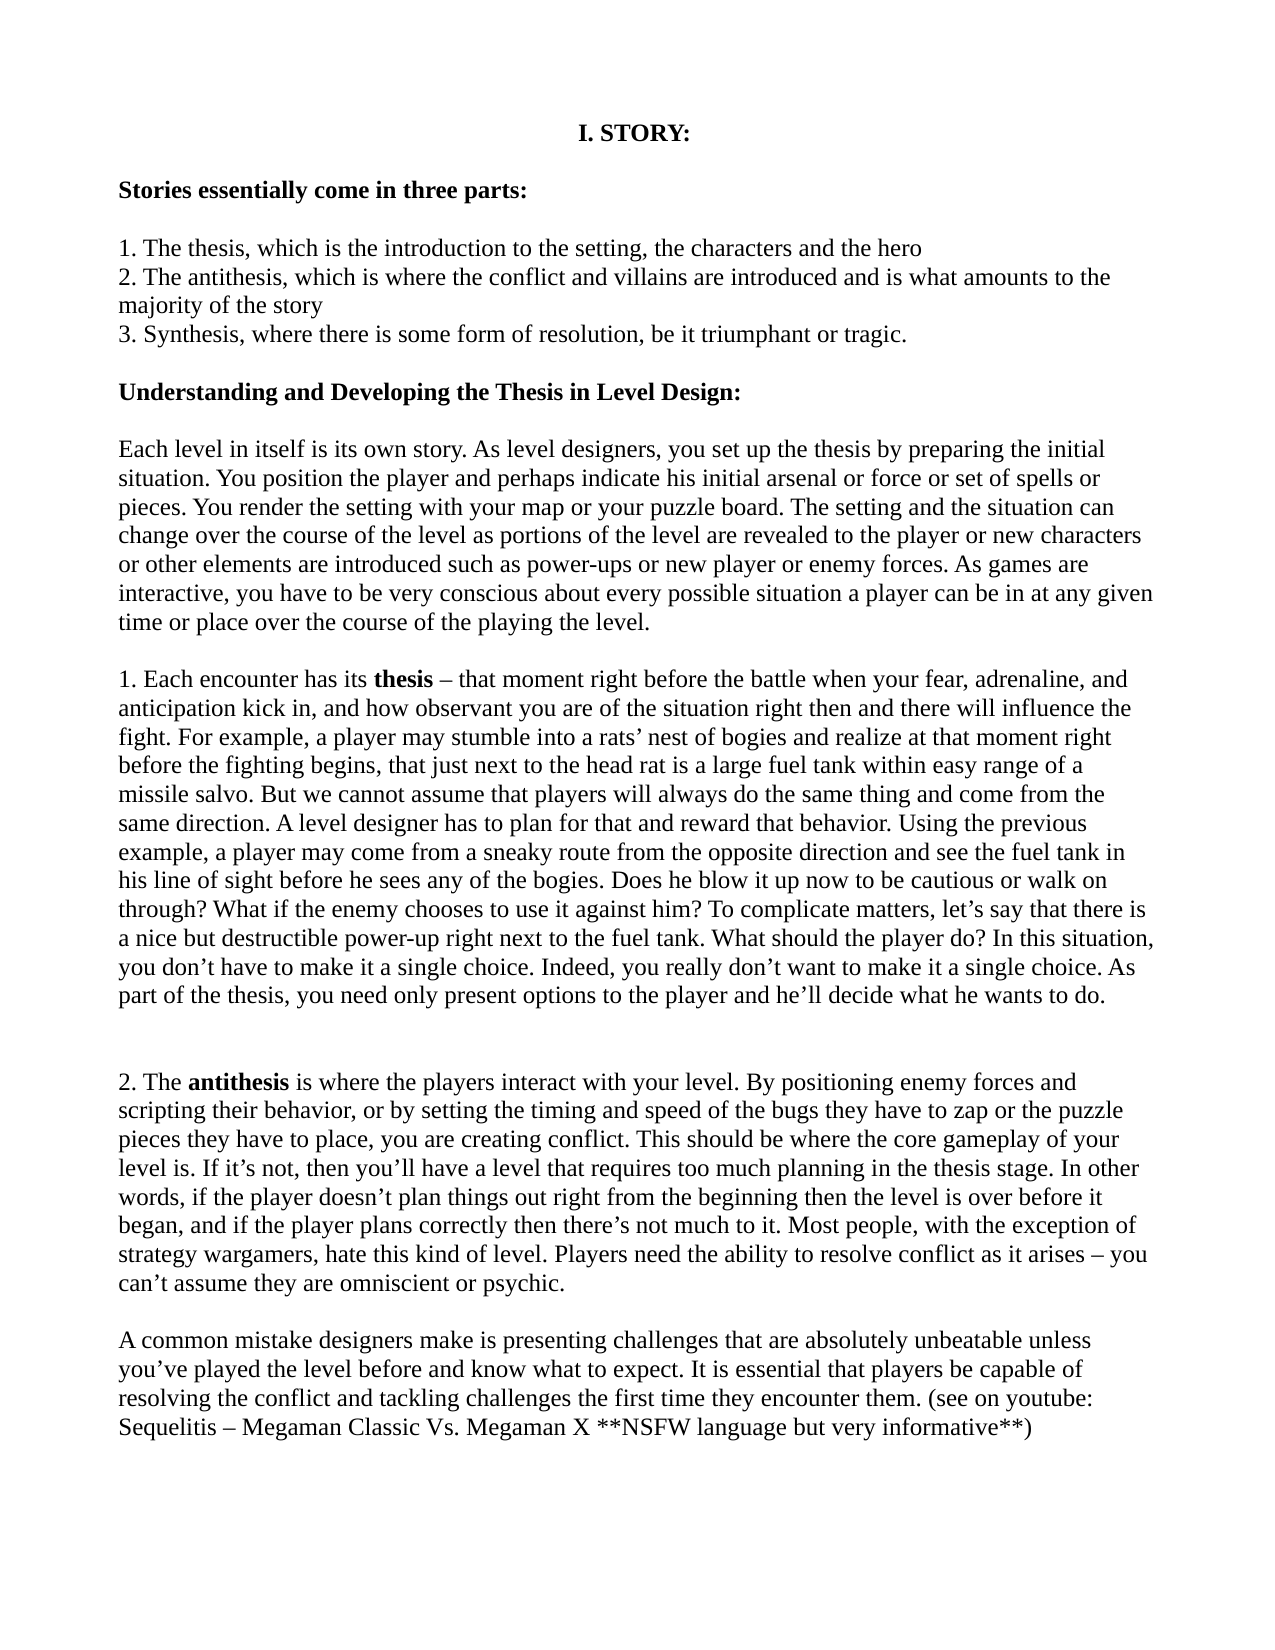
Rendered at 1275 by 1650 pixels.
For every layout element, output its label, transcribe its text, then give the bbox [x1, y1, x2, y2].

text Stories essentially come in three parts: [118, 176, 1157, 204]
text Each level in itself is its own story. As level designers, you set up the thesis by preparing the initial situation. You position the player and perhaps indicate his initial arsenal or force or set of spells or pieces. You render the setting with your map or your puzzle board. The setting and the situation can change over the course of the level as portions of the level are revealed to the player or new characters or other elements are introduced such as power-ups or new player or enemy forces. As games are interactive, you have to be very conscious about every possible situation a player can be in at any given time or place over the course of the playing the level. [118, 434, 1157, 636]
text 2. The antithesis, which is where the conflict and villains are introduced and is what amounts to the majority of the story [118, 262, 1157, 319]
text I. STORY: [118, 118, 1157, 147]
text A common mistake designers make is presenting challenges that are absolutely unbeatable unless you’ve played the level before and know what to expect. It is essential that players be capable of resolving the conflict and tackling challenges the first time they encounter them. (see on youtube: Sequelitis – Megaman Classic Vs. Megaman X **NSFW language but very informative**) [118, 1326, 1157, 1441]
text Understanding and Developing the Thesis in Level Design: [118, 377, 1157, 406]
text 2. The antithesis is where the players interact with your level. By positioning enemy forces and scripting their behavior, or by setting the timing and speed of the bugs they have to zap or the puzzle pieces they have to place, you are creating conflict. This should be where the core gameplay of your level is. If it’s not, then you’ll have a level that requires too much planning in the thesis stage. In other words, if the player doesn’t plan things out right from the beginning then the level is over before it began, and if the player plans correctly then there’s not much to it. Most people, with the exception of strategy wargamers, hate this kind of level. Players need the ability to resolve conflict as it arises – you can’t assume they are omniscient or psychic. [118, 1067, 1157, 1297]
text 1. Each encounter has its thesis – that moment right before the battle when your fear, adrenaline, and anticipation kick in, and how observant you are of the situation right then and there will influence the fight. For example, a player may stumble into a rats’ nest of bogies and realize at that moment right before the fighting begins, that just next to the head rat is a large fuel tank within easy range of a missile salvo. But we cannot assume that players will always do the same thing and come from the same direction. A level designer has to plan for that and reward that behavior. Using the previous example, a player may come from a sneaky route from the opposite direction and see the fuel tank in his line of sight before he sees any of the bogies. Does he blow it up now to be cautious or walk on through? What if the enemy chooses to use it against him? To complicate matters, let’s say that there is a nice but destructible power-up right next to the fuel tank. What should the player do? In this situation, you don’t have to make it a single choice. Indeed, you really don’t want to make it a single choice. As part of the thesis, you need only present options to the player and he’ll decide what he wants to do. [118, 664, 1157, 1009]
text 3. Synthesis, where there is some form of resolution, be it triumphant or tragic. [118, 319, 1157, 348]
text 1. The thesis, which is the introduction to the setting, the characters and the hero [118, 233, 1157, 262]
